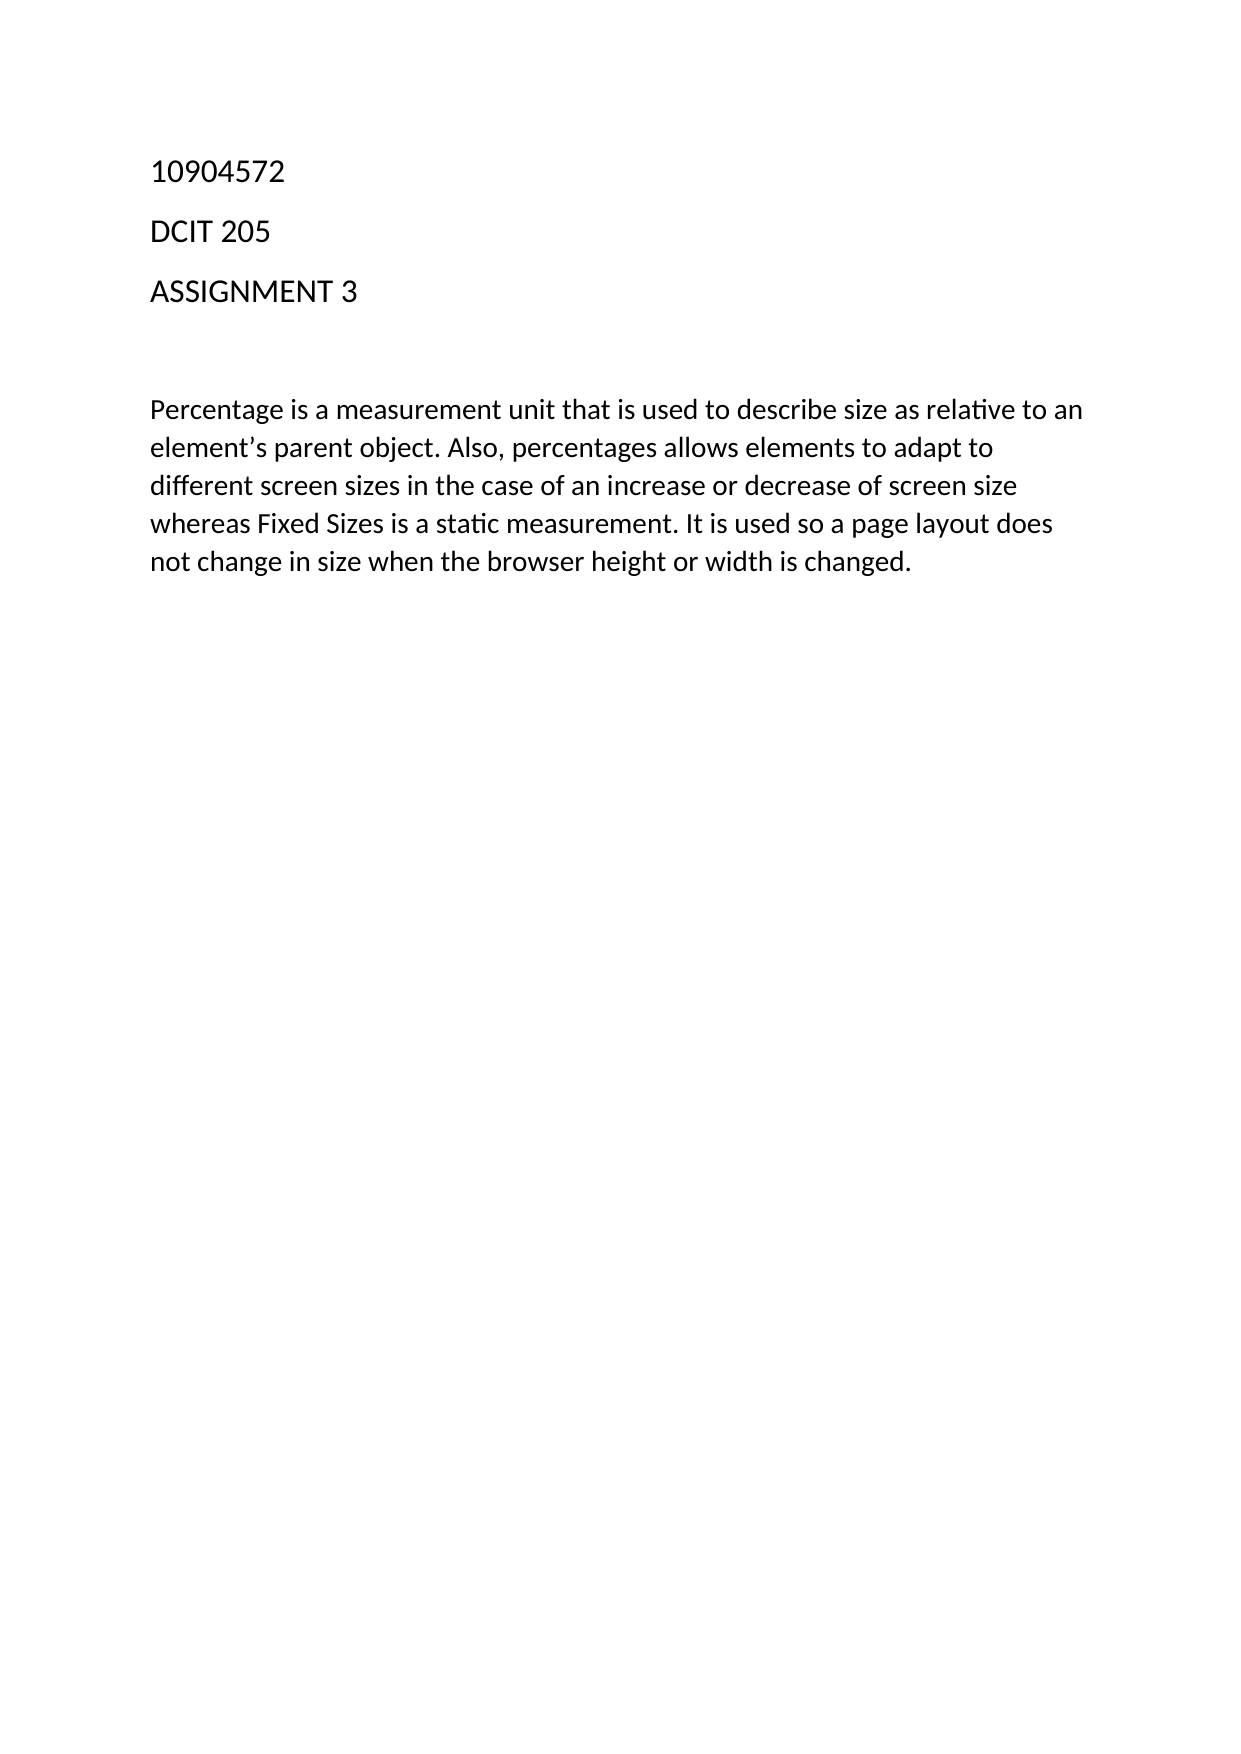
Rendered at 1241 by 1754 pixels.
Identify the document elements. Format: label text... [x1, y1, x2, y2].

text 10904572 [150, 150, 1090, 191]
text ASSIGNMENT 3 [150, 270, 1090, 311]
text Percentage is a measurement unit that is used to describe size as relative to an element’s parent object. Also, percentages allows elements to adapt to different screen sizes in the case of an increase or decrease of screen size whereas Fixed Sizes is a static measurement. It is used so a page layout does not change in size when the browser height or width is changed. [150, 391, 1090, 578]
text DCIT 205 [150, 210, 1090, 251]
